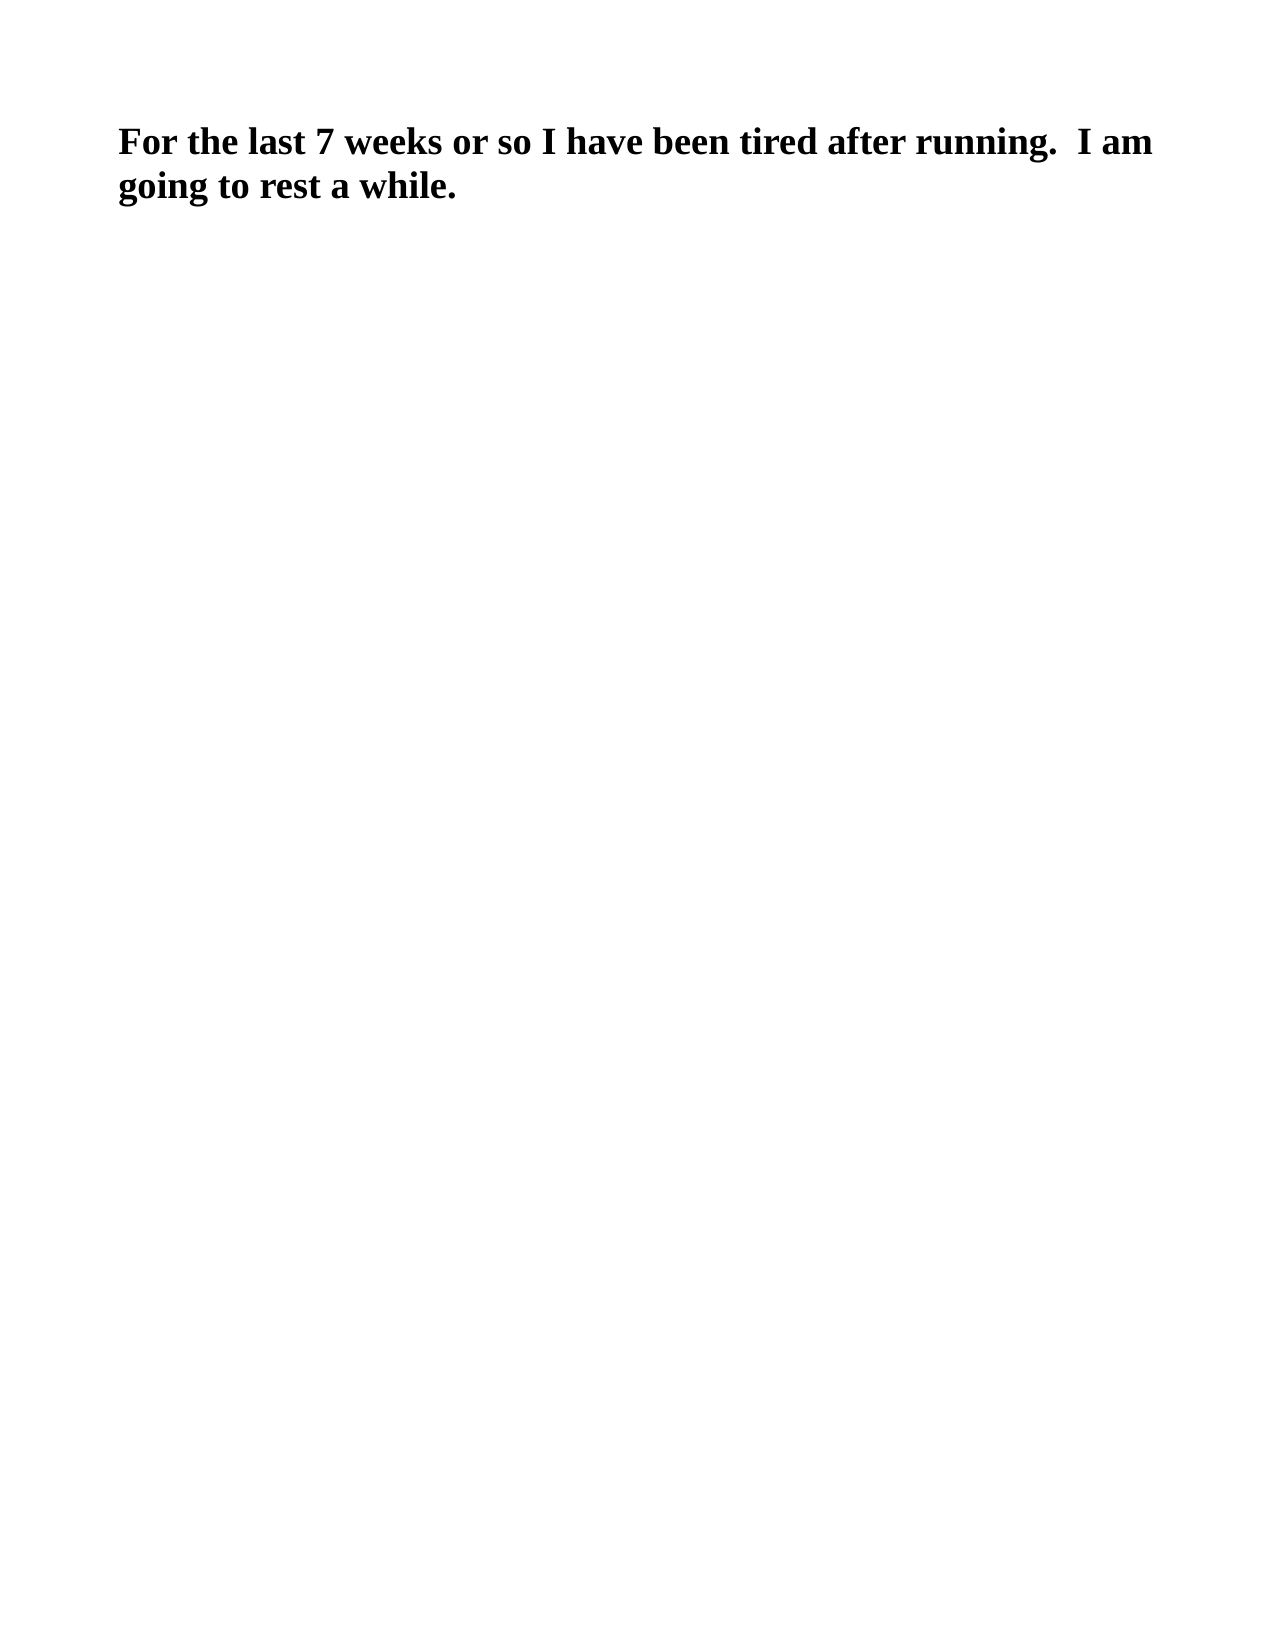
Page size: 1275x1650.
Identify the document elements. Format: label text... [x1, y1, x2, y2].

text For the last 7 weeks or so I have been tired after running. I am going to rest a while. [118, 118, 1157, 207]
